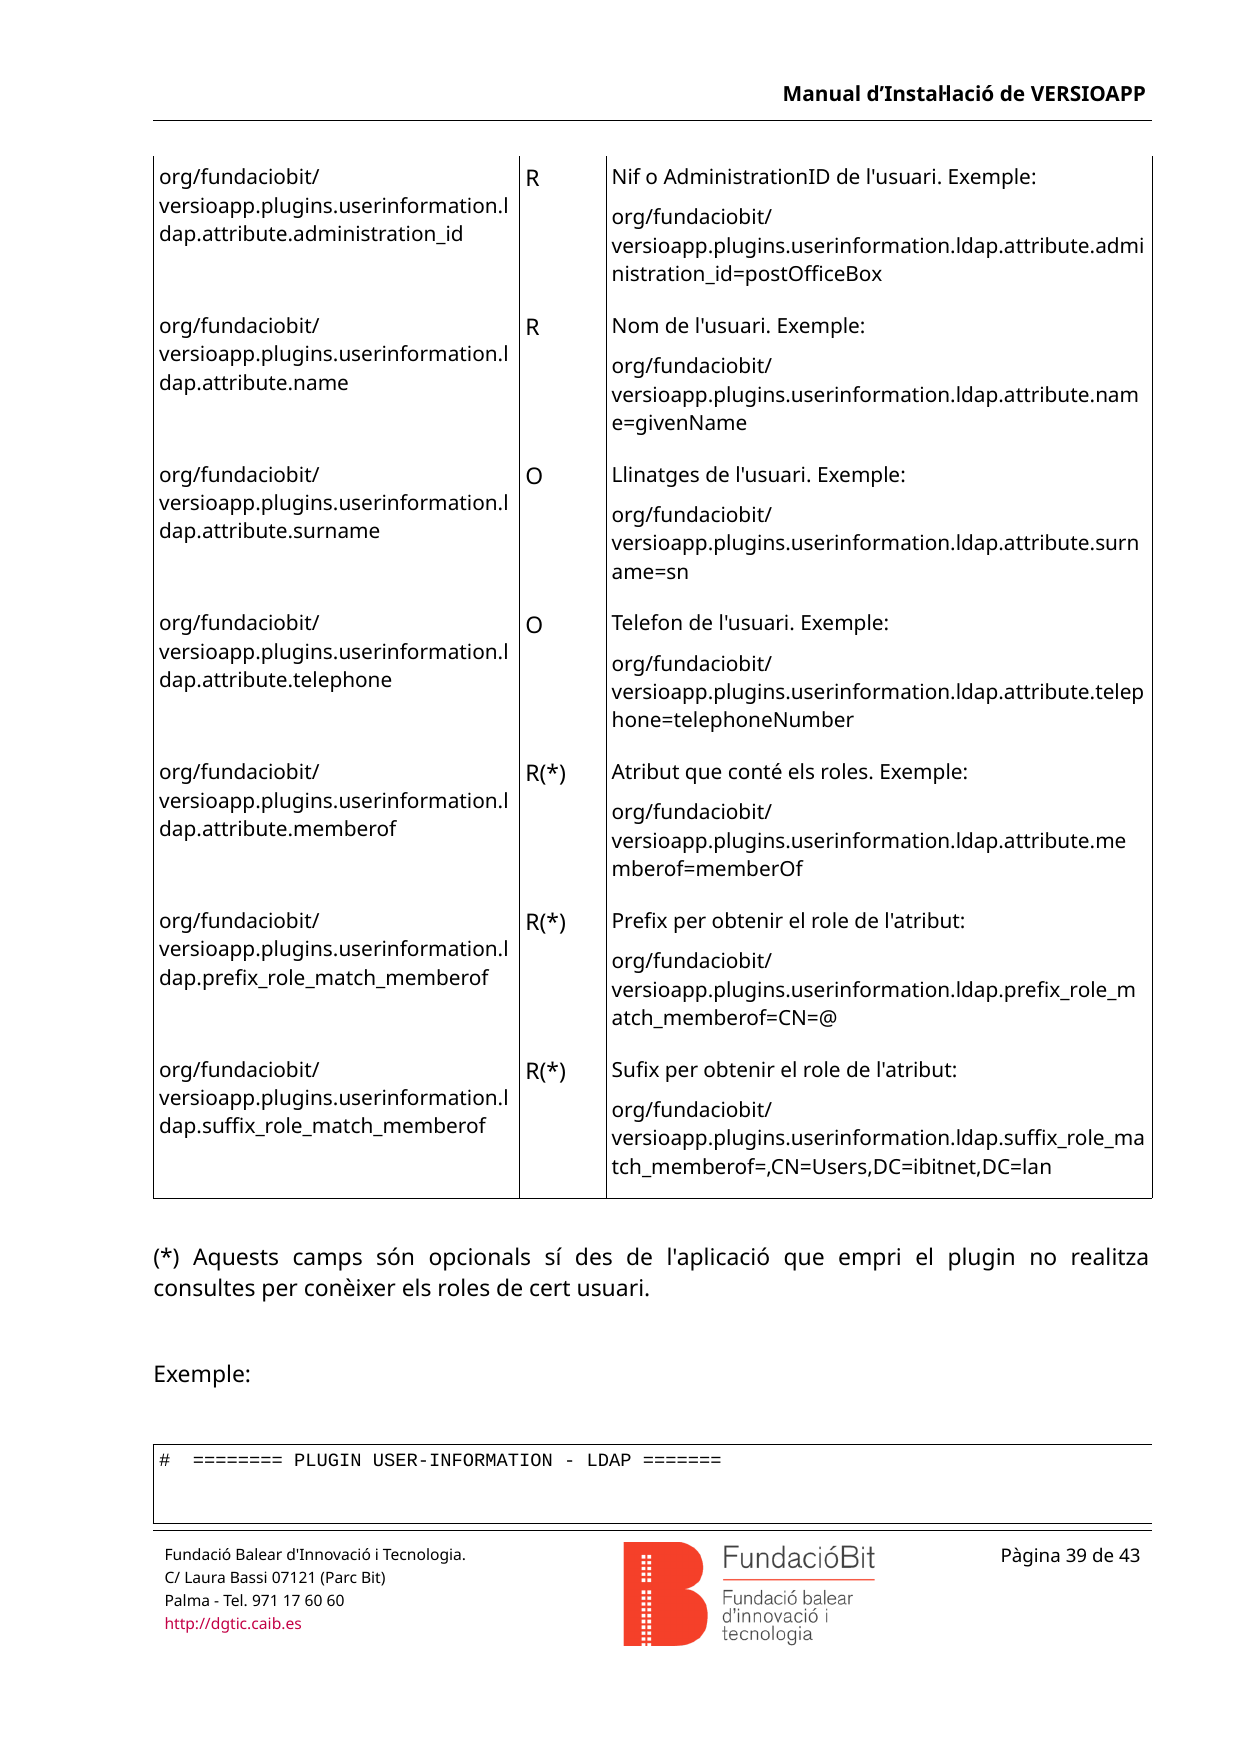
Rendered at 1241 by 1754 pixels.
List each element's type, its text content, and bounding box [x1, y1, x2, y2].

table_cell org/fundaciobit/versioapp.plugins.userinformation.ldap.suffix_role_match_memberof [154, 1049, 519, 1198]
text Exemple: [153, 1358, 1152, 1389]
table_cell R [520, 156, 606, 305]
table_cell O [520, 454, 606, 603]
table_cell Prefix per obtenir el role de l'atribut: org/fundaciobit/versioapp.plugins.userinformation.ldap.prefix_role_match_memberof=CN=@ [607, 900, 1152, 1049]
table_cell org/fundaciobit/versioapp.plugins.userinformation.ldap.attribute.telephone [154, 603, 519, 752]
table_cell Sufix per obtenir el role de l'atribut: org/fundaciobit/versioapp.plugins.userinformation.ldap.suffix_role_match_memberof=,CN=Users,DC=ibitnet,DC=lan [607, 1049, 1152, 1198]
picture [623, 1542, 875, 1646]
table_cell Nom de l'usuari. Exemple: org/fundaciobit/versioapp.plugins.userinformation.ldap.attribute.name=givenName [607, 305, 1152, 454]
table_cell R(*) [520, 752, 606, 900]
table_cell O [520, 603, 606, 752]
table_cell org/fundaciobit/versioapp.plugins.userinformation.ldap.attribute.administration_id [154, 156, 519, 305]
table_cell R(*) [520, 900, 606, 1049]
table_cell Telefon de l'usuari. Exemple: org/fundaciobit/versioapp.plugins.userinformation.ldap.attribute.telephone=telephoneNumber [607, 603, 1152, 752]
table_cell R(*) [520, 1049, 606, 1198]
table_cell org/fundaciobit/versioapp.plugins.userinformation.ldap.attribute.surname [154, 454, 519, 603]
table_cell Atribut que conté els roles. Exemple: org/fundaciobit/versioapp.plugins.userinformation.ldap.attribute.memberof=memberOf [607, 752, 1152, 900]
table_cell org/fundaciobit/versioapp.plugins.userinformation.ldap.prefix_role_match_memberof [154, 900, 519, 1049]
table_cell R [520, 305, 606, 454]
table_cell Llinatges de l'usuari. Exemple: org/fundaciobit/versioapp.plugins.userinformation.ldap.attribute.surname=sn [607, 454, 1152, 603]
text (*) Aquests camps són opcionals sí des de l'aplicació que empri el plugin no realitza consultes per conèixer els roles de cert usuari. [153, 1241, 1152, 1303]
table_cell org/fundaciobit/versioapp.plugins.userinformation.ldap.attribute.memberof [154, 752, 519, 900]
table_header # ======== PLUGIN USER-INFORMATION - LDAP ======= [154, 1445, 1152, 1523]
table_cell Nif o AdministrationID de l'usuari. Exemple: org/fundaciobit/versioapp.plugins.userinformation.ldap.attribute.administration_id=postOfficeBox [607, 156, 1152, 305]
table_cell org/fundaciobit/versioapp.plugins.userinformation.ldap.attribute.name [154, 305, 519, 454]
